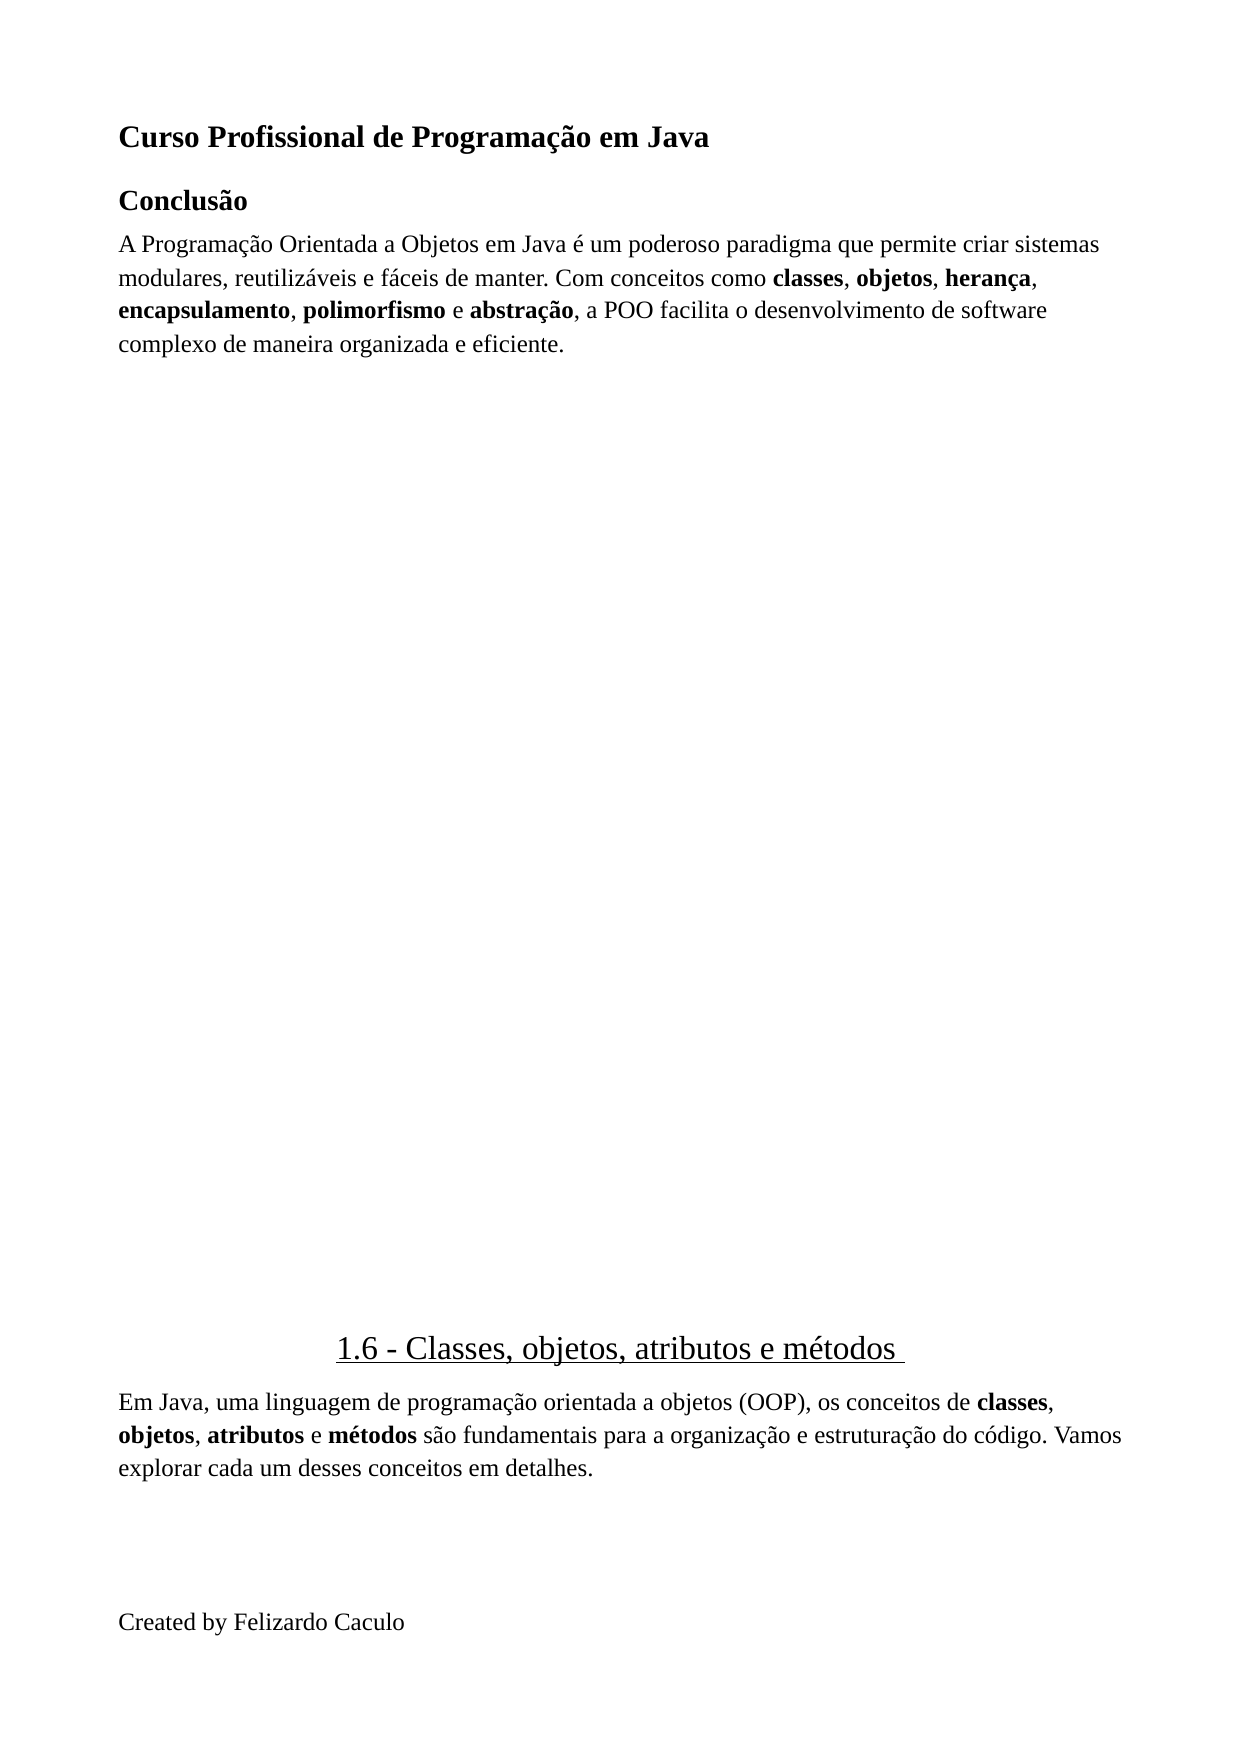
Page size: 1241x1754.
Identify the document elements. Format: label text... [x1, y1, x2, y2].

text A Programação Orientada a Objetos em Java é um poderoso paradigma que permite criar sistemas modulares, reutilizáveis e fáceis de manter. Com conceitos como classes, objetos, herança, encapsulamento, polimorfismo e abstração, a POO facilita o desenvolvimento de software complexo de maneira organizada e eficiente. [118, 229, 1122, 357]
text Em Java, uma linguagem de programação orientada a objetos (OOP), os conceitos de classes, objetos, atributos e métodos são fundamentais para a organização e estruturação do código. Vamos explorar cada um desses conceitos em detalhes. [118, 1387, 1122, 1482]
text 1.6 - Classes, objetos, atributos e métodos [118, 1328, 1122, 1367]
subtitle Conclusão [118, 183, 1122, 217]
